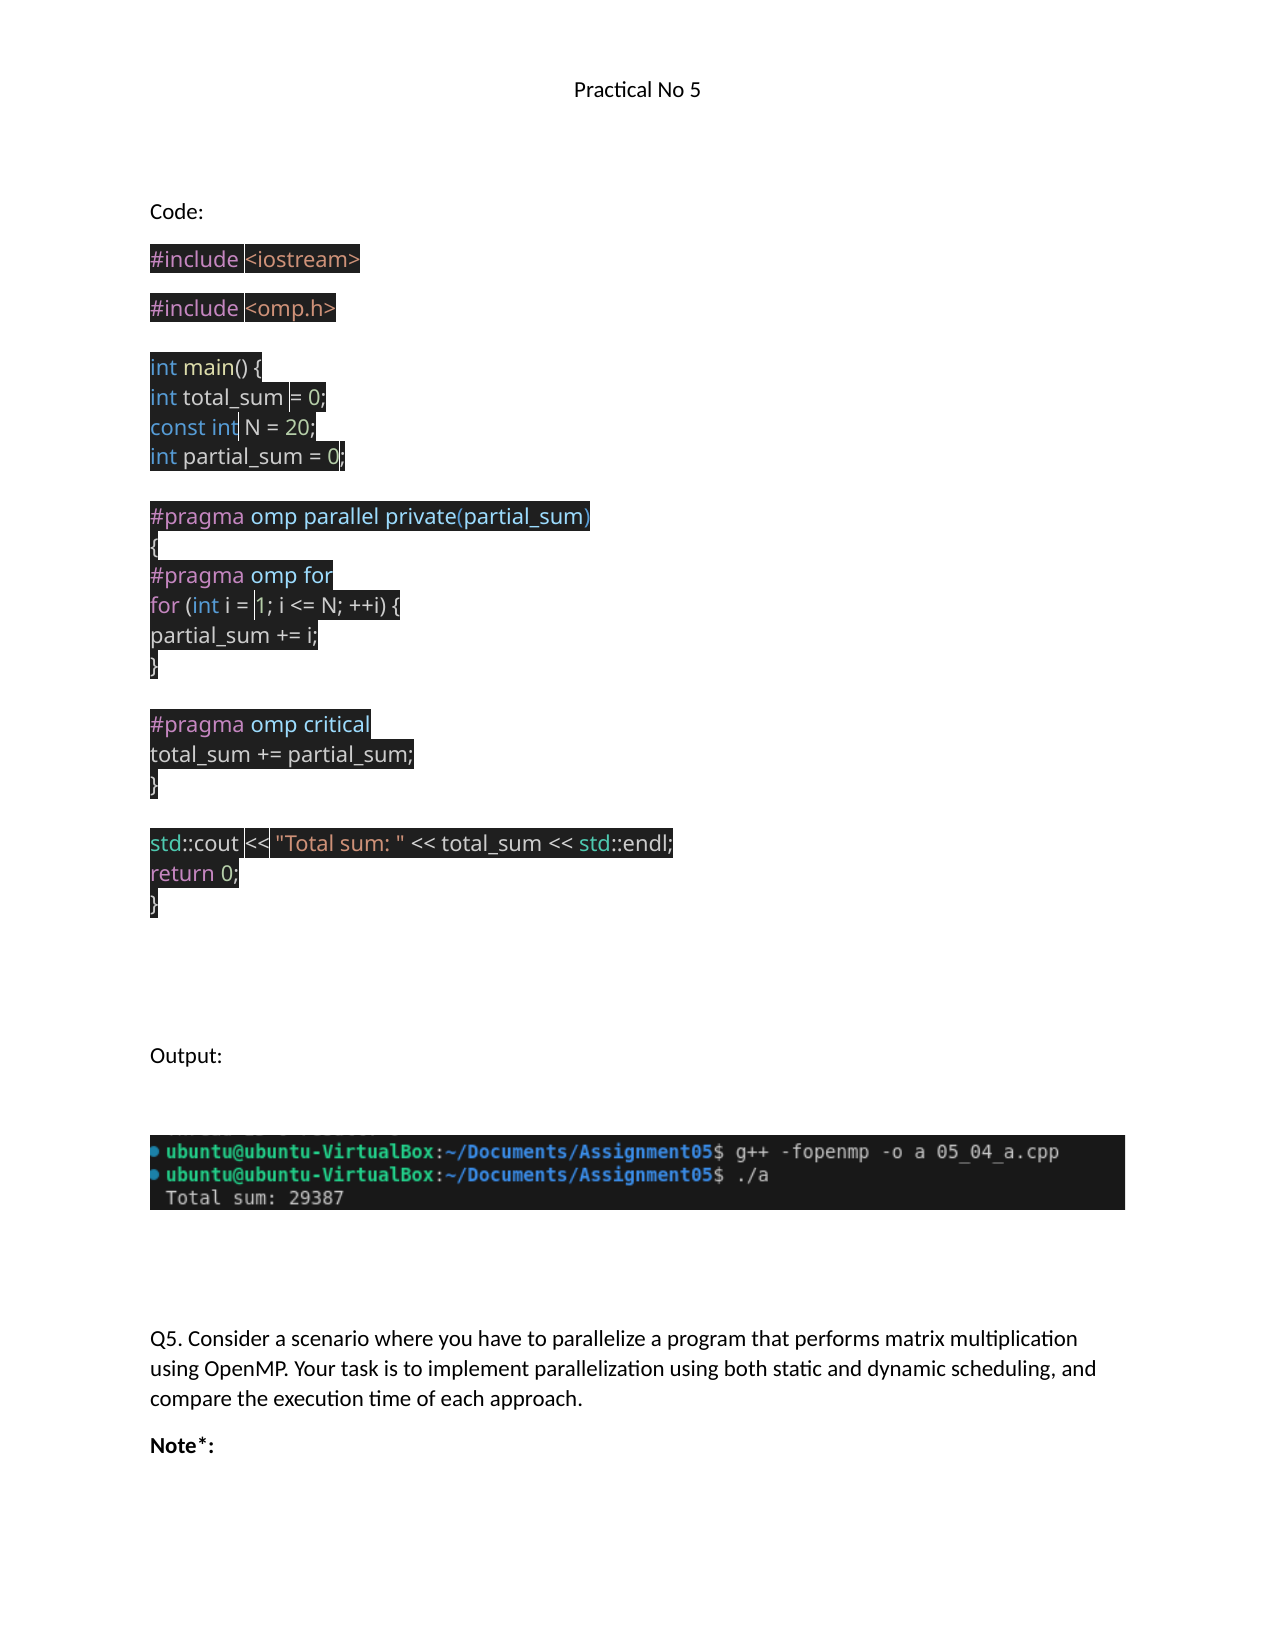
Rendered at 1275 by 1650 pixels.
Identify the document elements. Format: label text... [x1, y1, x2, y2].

picture [150, 1135, 1125, 1210]
text int total_sum = 0; [150, 382, 1125, 412]
text #include <omp.h> [150, 292, 1125, 322]
text #pragma omp for [150, 560, 1125, 590]
text int partial_sum = 0; [150, 441, 1125, 471]
text Output: [150, 1041, 1125, 1069]
text #pragma omp critical [150, 709, 1125, 739]
text Note*: [150, 1431, 1125, 1459]
text for (int i = 1; i <= N; ++i) { [150, 590, 1125, 620]
text total_sum += partial_sum; [150, 739, 1125, 769]
text } [150, 650, 1125, 679]
text Q5. Consider a scenario where you have to parallelize a program that performs matrix multiplication using OpenMP. Your task is to implement parallelization using both static and dynamic scheduling, and compare the execution time of each approach. [150, 1324, 1125, 1412]
text } [150, 769, 1125, 799]
text #pragma omp parallel private(partial_sum) [150, 501, 1125, 531]
text return 0; [150, 858, 1125, 888]
text const int N = 20; [150, 412, 1125, 441]
text std::cout << "Total sum: " << total_sum << std::endl; [150, 828, 1125, 858]
text } [150, 888, 1125, 918]
text #include <iostream> [150, 244, 1125, 273]
text Code: [150, 197, 1125, 225]
text partial_sum += i; [150, 620, 1125, 650]
text int main() { [150, 352, 1125, 382]
text { [150, 531, 1125, 560]
